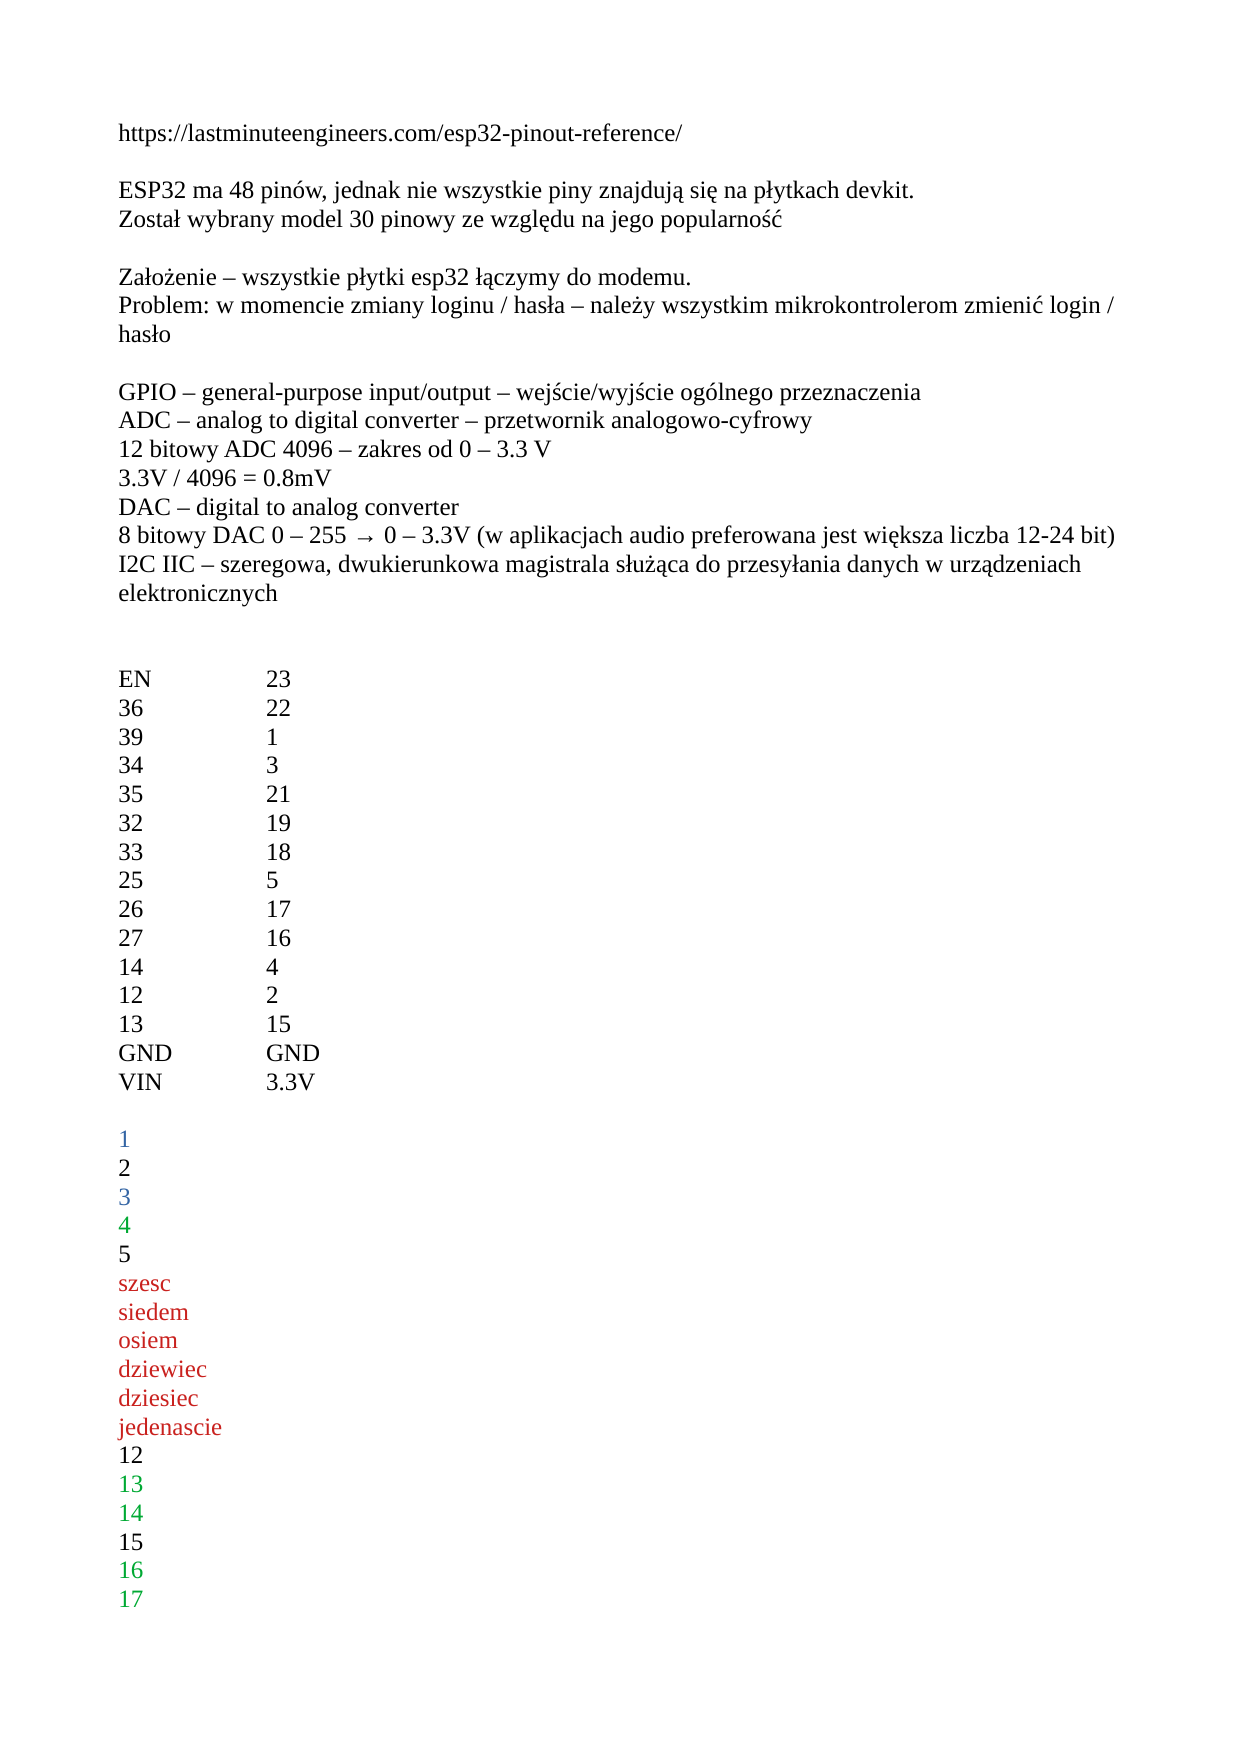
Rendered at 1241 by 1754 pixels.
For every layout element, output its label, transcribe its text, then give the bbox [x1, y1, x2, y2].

text 14 [118, 1498, 1122, 1527]
text dziesiec [118, 1383, 1122, 1412]
text 4 [118, 1211, 1122, 1239]
text 13 15 [118, 1009, 1122, 1038]
text 8 bitowy DAC 0 – 255 → 0 – 3.3V (w aplikacjach audio preferowana jest większa liczba 12-24 bit) [118, 521, 1122, 549]
text dziewiec [118, 1354, 1122, 1383]
text 26 17 [118, 894, 1122, 923]
text 34 3 [118, 751, 1122, 779]
text 25 5 [118, 866, 1122, 894]
text 12 2 [118, 981, 1122, 1009]
text 33 18 [118, 837, 1122, 866]
text DAC – digital to analog converter [118, 492, 1122, 521]
text siedem [118, 1297, 1122, 1326]
text szesc [118, 1268, 1122, 1297]
text jedenascie [118, 1412, 1122, 1441]
text Założenie – wszystkie płytki esp32 łączymy do modemu. [118, 262, 1122, 291]
text Problem: w momencie zmiany loginu / hasła – należy wszystkim mikrokontrolerom zmienić login / hasło [118, 291, 1122, 348]
text 3.3V / 4096 = 0.8mV [118, 463, 1122, 492]
text 16 [118, 1556, 1122, 1584]
text 35 21 [118, 779, 1122, 808]
text I2C IIC – szeregowa, dwukierunkowa magistrala służąca do przesyłania danych w urządzeniach elektronicznych [118, 549, 1122, 607]
text https://lastminuteengineers.com/esp32-pinout-reference/ [118, 118, 1122, 147]
text 14 4 [118, 952, 1122, 981]
text 2 [118, 1153, 1122, 1182]
text VIN 3.3V [118, 1067, 1122, 1096]
text 27 16 [118, 923, 1122, 952]
text 12 bitowy ADC 4096 – zakres od 0 – 3.3 V [118, 434, 1122, 463]
text 5 [118, 1239, 1122, 1268]
text ESP32 ma 48 pinów, jednak nie wszystkie piny znajdują się na płytkach devkit. [118, 176, 1122, 204]
text 1 [118, 1124, 1122, 1153]
text ADC – analog to digital converter – przetwornik analogowo-cyfrowy [118, 406, 1122, 434]
text EN 23 [118, 664, 1122, 693]
text 12 [118, 1441, 1122, 1469]
text 32 19 [118, 808, 1122, 837]
text GND GND [118, 1038, 1122, 1067]
text 15 [118, 1527, 1122, 1556]
text 13 [118, 1469, 1122, 1498]
text Został wybrany model 30 pinowy ze względu na jego popularność [118, 204, 1122, 233]
text 39 1 [118, 722, 1122, 751]
text 3 [118, 1182, 1122, 1211]
text 36 22 [118, 693, 1122, 722]
text 17 [118, 1584, 1122, 1613]
text GPIO – general-purpose input/output – wejście/wyjście ogólnego przeznaczenia [118, 377, 1122, 406]
text osiem [118, 1326, 1122, 1354]
